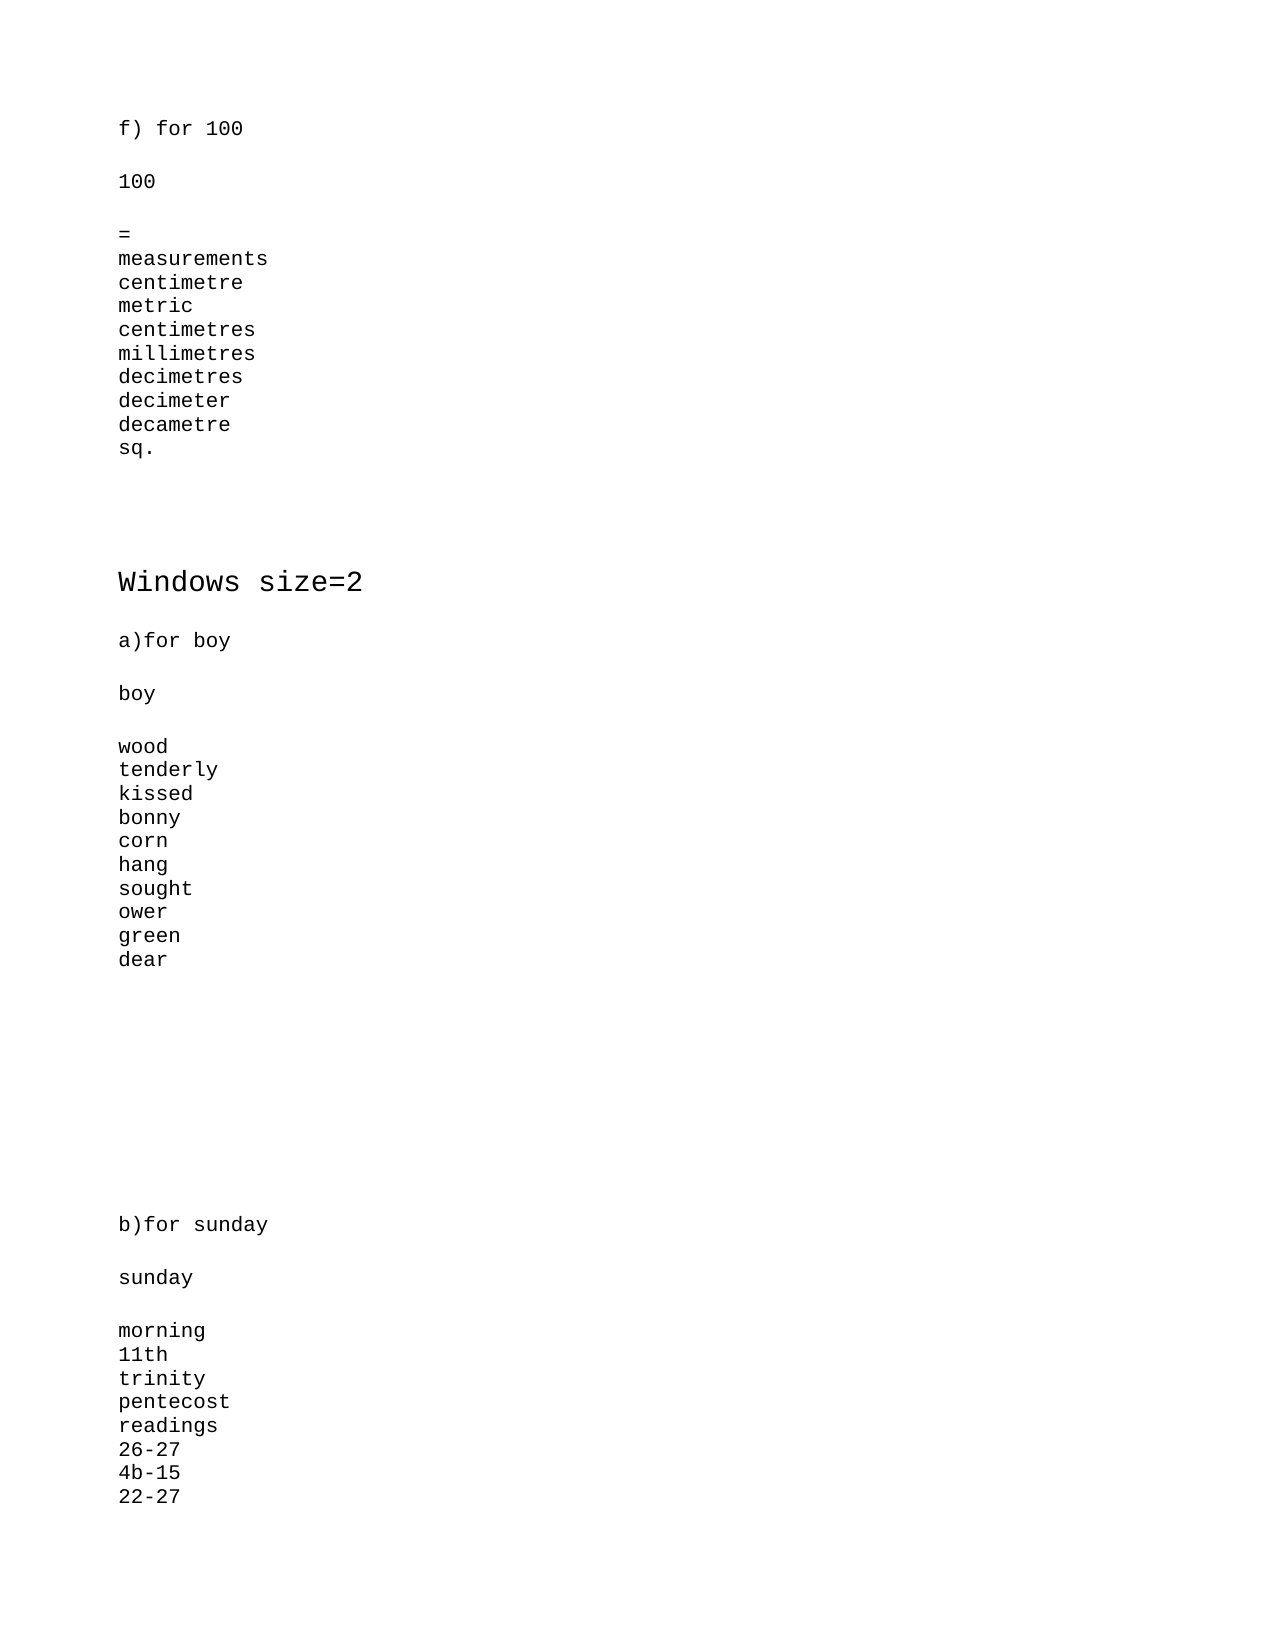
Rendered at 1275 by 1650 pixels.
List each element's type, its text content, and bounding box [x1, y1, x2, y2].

text Windows size=2 [118, 567, 1157, 600]
text b)for sunday [118, 1214, 1157, 1238]
text trinity [118, 1368, 1157, 1391]
text decimeter [118, 390, 1157, 413]
text wood [118, 736, 1157, 759]
text centimetres [118, 319, 1157, 343]
text 100 [118, 171, 1157, 195]
text measurements [118, 248, 1157, 272]
text sq. [118, 437, 1157, 461]
text a)for boy [118, 629, 1157, 653]
text metric [118, 295, 1157, 319]
text f) for 100 [118, 118, 1157, 142]
text ower [118, 901, 1157, 925]
text tenderly [118, 759, 1157, 783]
text hang [118, 854, 1157, 878]
text sunday [118, 1267, 1157, 1291]
text 22-27 [118, 1486, 1157, 1510]
text morning [118, 1321, 1157, 1344]
text 11th [118, 1344, 1157, 1368]
text 4b-15 [118, 1462, 1157, 1486]
text sought [118, 878, 1157, 901]
text decimetres [118, 366, 1157, 390]
text dear [118, 949, 1157, 972]
text bonny [118, 807, 1157, 830]
text boy [118, 683, 1157, 706]
text centimetre [118, 272, 1157, 295]
text decametre [118, 413, 1157, 437]
text 26-27 [118, 1439, 1157, 1462]
text = [118, 224, 1157, 248]
text corn [118, 830, 1157, 854]
text kissed [118, 783, 1157, 807]
text green [118, 925, 1157, 949]
text pentecost [118, 1391, 1157, 1415]
text millimetres [118, 343, 1157, 366]
text readings [118, 1415, 1157, 1439]
